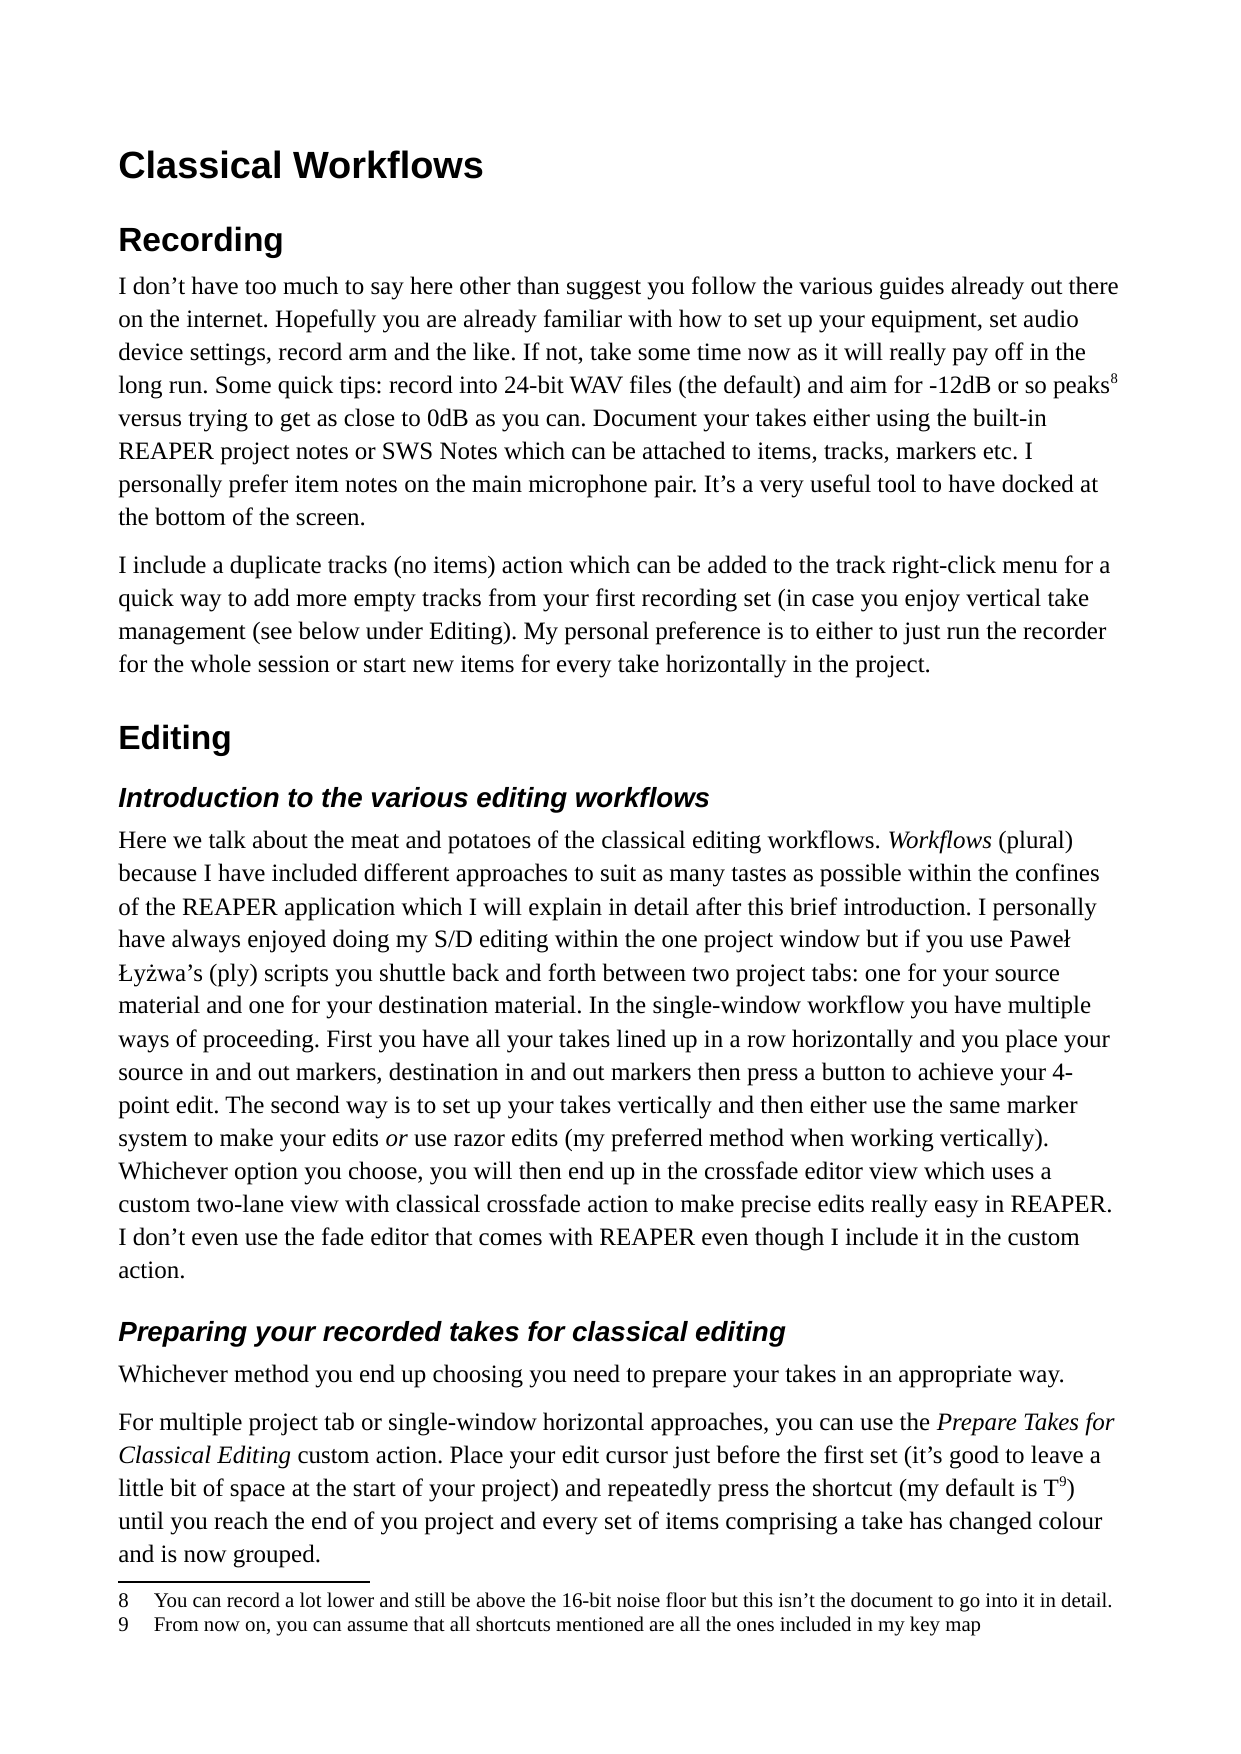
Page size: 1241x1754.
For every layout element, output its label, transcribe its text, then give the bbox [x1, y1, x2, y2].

subtitle Classical Workflows [118, 143, 1122, 187]
text I don’t have too much to say here other than suggest you follow the various guides already out there on the internet. Hopefully you are already familiar with how to set up your equipment, set audio device settings, record arm and the like. If not, take some time now as it will really pay off in the long run. Some quick tips: record into 24-bit WAV files (the default) and aim for -12dB or so peaks versus trying to get as close to 0dB as you can. Document your takes either using the built-in REAPER project notes or SWS Notes which can be attached to items, tracks, markers etc. I personally prefer item notes on the main microphone pair. It’s a very useful tool to have docked at the bottom of the screen. [118, 271, 1122, 531]
subtitle Preparing your recorded takes for classical editing [118, 1315, 1122, 1347]
subtitle Editing [118, 717, 1122, 756]
text For multiple project tab or single-window horizontal approaches, you can use the Prepare Takes for Classical Editing custom action. Place your edit cursor just before the first set (it’s good to leave a little bit of space at the start of your project) and repeatedly press the shortcut (my default is T) until you reach the end of you project and every set of items comprising a take has changed colour and is now grouped. [118, 1407, 1122, 1568]
text You can record a lot lower and still be above the 16-bit noise floor but this isn’t the document to go into it in detail. [118, 1588, 1122, 1612]
text From now on, you can assume that all shortcuts mentioned are all the ones included in my key map [118, 1612, 1122, 1636]
text Here we talk about the meat and potatoes of the classical editing workflows. Workflows (plural) because I have included different approaches to suit as many tastes as possible within the confines of the REAPER application which I will explain in detail after this brief introduction. I personally have always enjoyed doing my S/D editing within the one project window but if you use Paweł Łyżwa’s (ply) scripts you shuttle back and forth between two project tabs: one for your source material and one for your destination material. In the single-window workflow you have multiple ways of proceeding. First you have all your takes lined up in a row horizontally and you place your source in and out markers, destination in and out markers then press a button to achieve your 4-point edit. The second way is to set up your takes vertically and then either use the same marker system to make your edits or use razor edits (my preferred method when working vertically). Whichever option you choose, you will then end up in the crossfade editor view which uses a custom two-lane view with classical crossfade action to make precise edits really easy in REAPER. I don’t even use the fade editor that comes with REAPER even though I include it in the custom action. [118, 826, 1122, 1283]
text Whichever method you end up choosing you need to prepare your takes in an appropriate way. [118, 1359, 1122, 1388]
text I include a duplicate tracks (no items) action which can be added to the track right-click menu for a quick way to add more empty tracks from your first recording set (in case you enjoy vertical take management (see below under Editing). My personal preference is to either to just run the recorder for the whole session or start new items for every take horizontally in the project. [118, 550, 1122, 678]
subtitle Introduction to the various editing workflows [118, 781, 1122, 813]
subtitle Recording [118, 220, 1122, 259]
